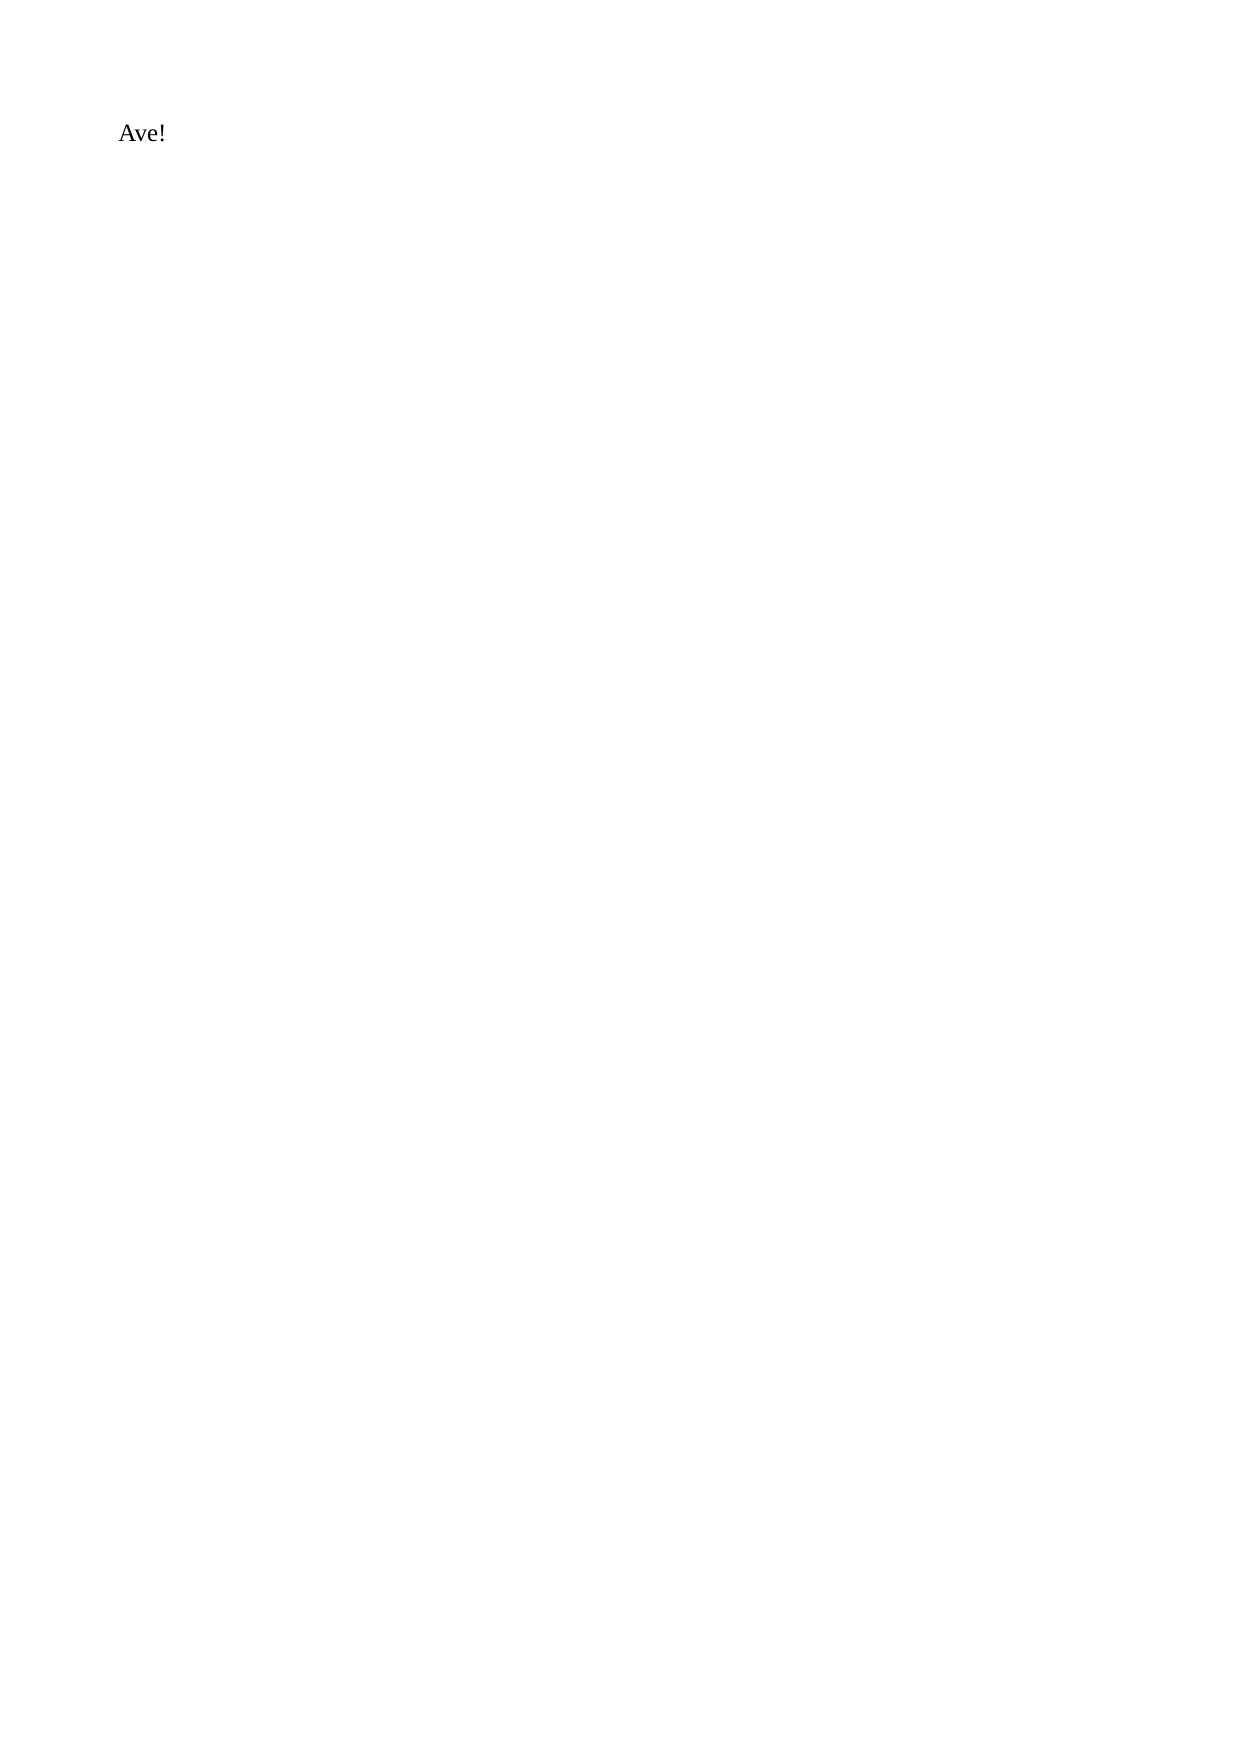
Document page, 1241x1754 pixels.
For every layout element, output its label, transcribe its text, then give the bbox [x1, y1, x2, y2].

text Ave! [118, 118, 1122, 147]
